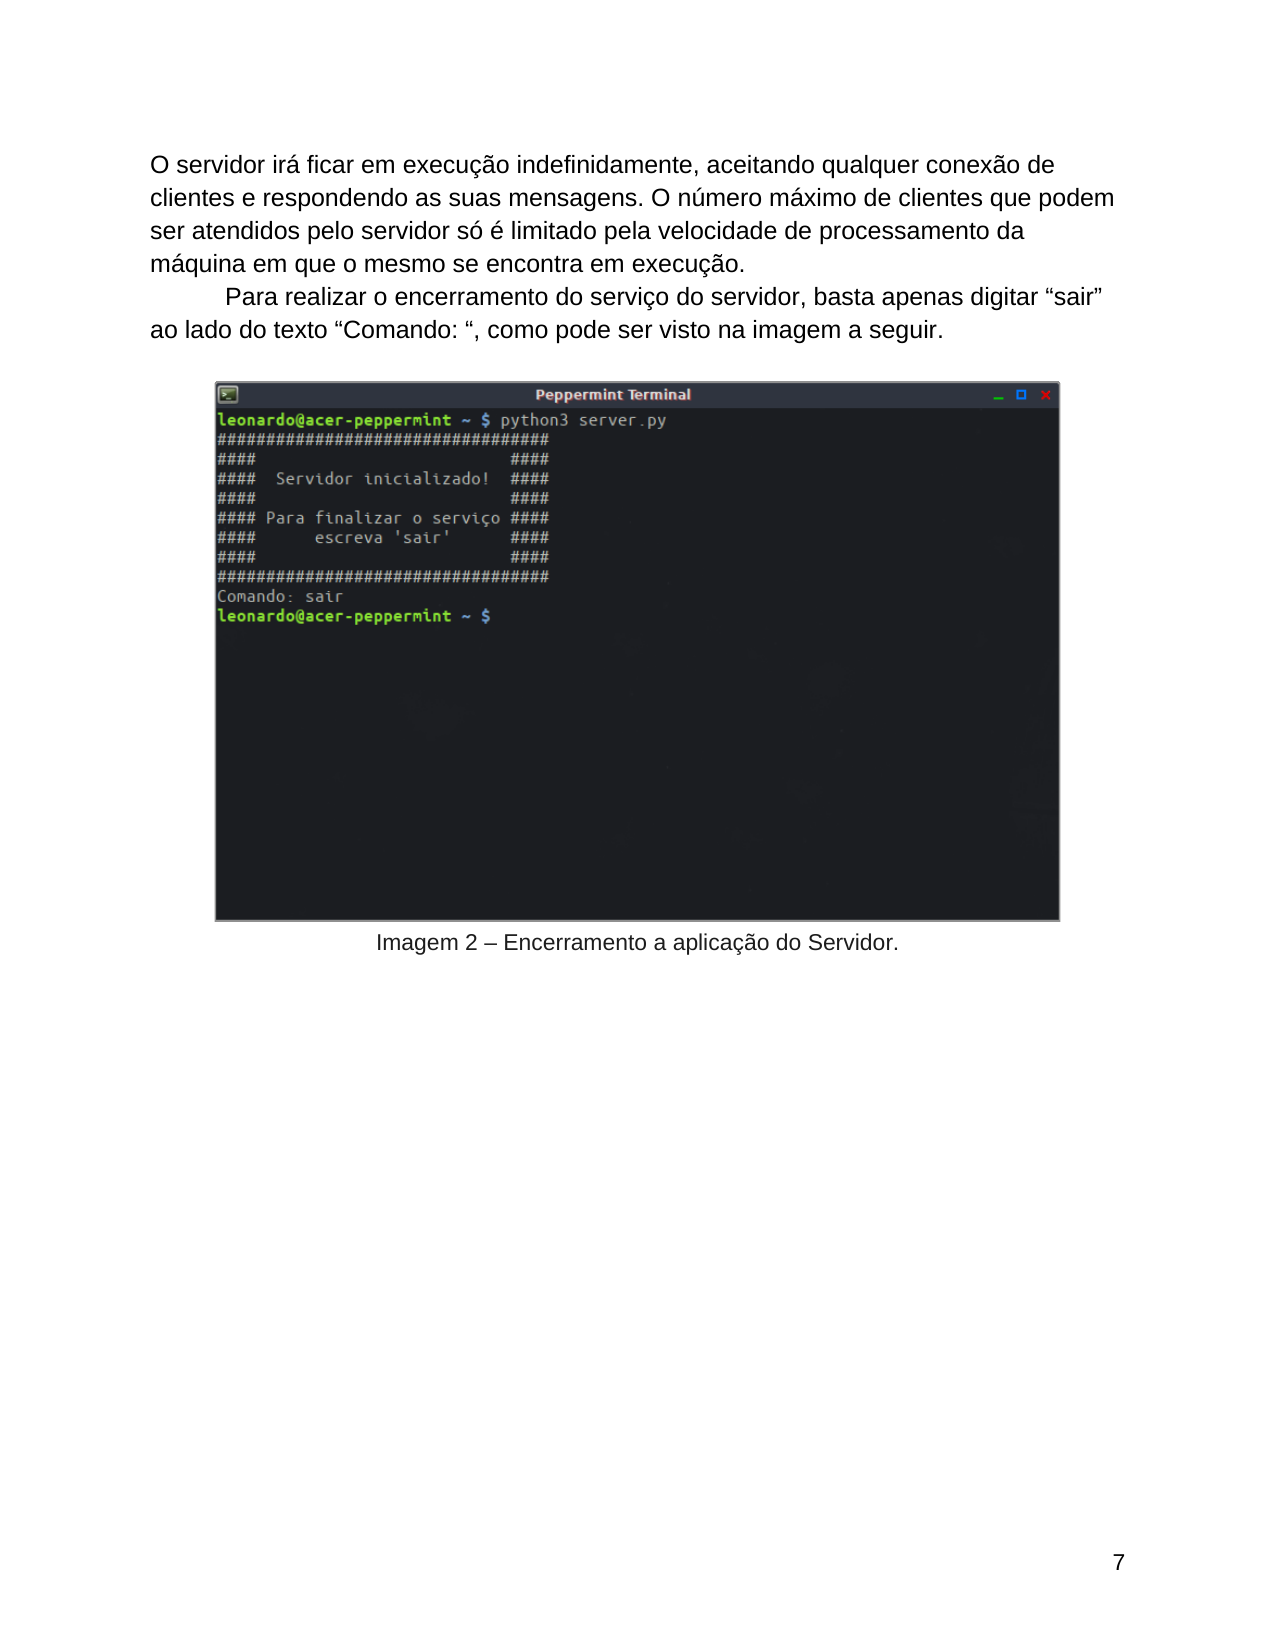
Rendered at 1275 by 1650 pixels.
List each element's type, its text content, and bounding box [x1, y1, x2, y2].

text Imagem 2 – Encerramento a aplicação do Servidor. [150, 381, 1125, 956]
text O servidor irá ficar em execução indefinidamente, aceitando qualquer conexão de clientes e respondendo as suas mensagens. O número máximo de clientes que podem ser atendidos pelo servidor só é limitado pela velocidade de processamento da máquina em que o mesmo se encontra em execução. [150, 150, 1125, 278]
text Para realizar o encerramento do serviço do servidor, basta apenas digitar “sair” ao lado do texto “Comando: “, como pode ser visto na imagem a seguir. [150, 282, 1125, 344]
picture [214, 381, 1061, 922]
